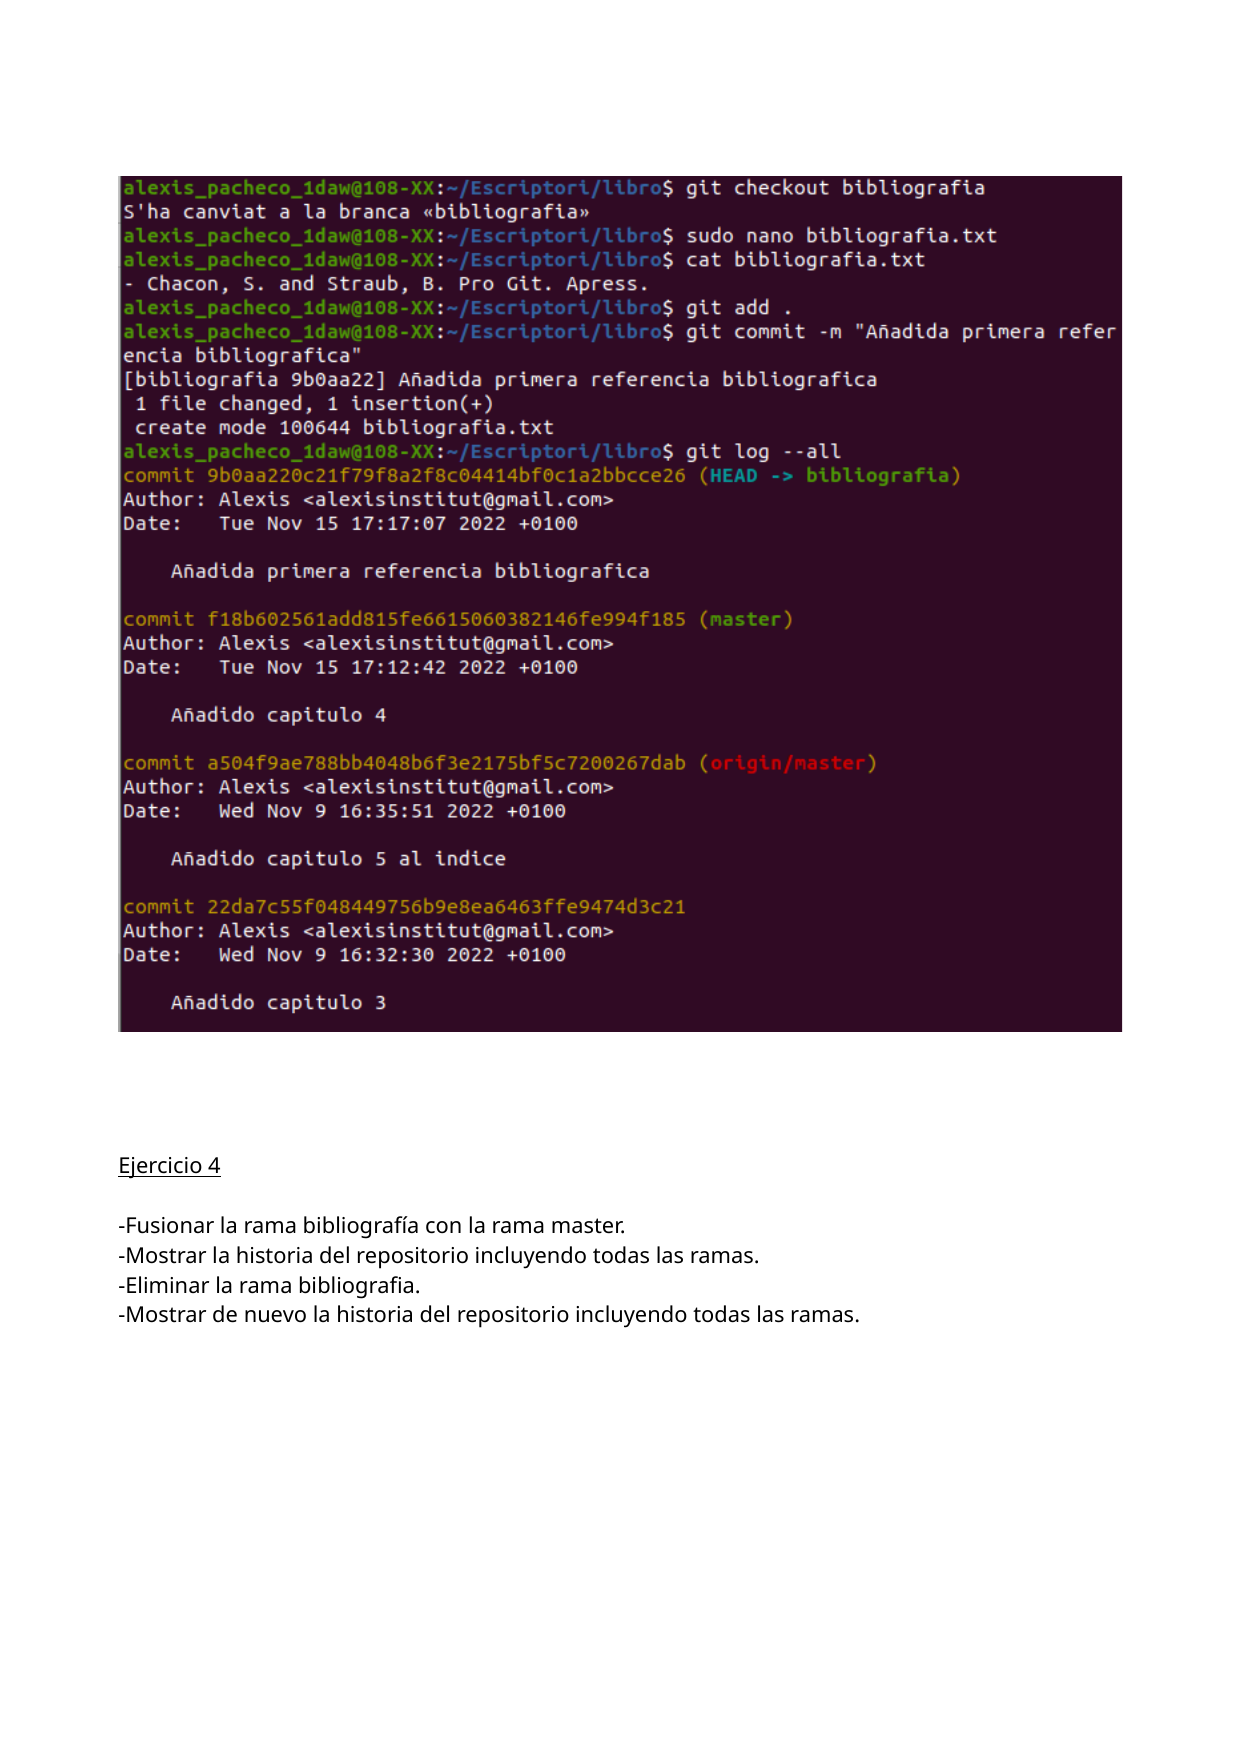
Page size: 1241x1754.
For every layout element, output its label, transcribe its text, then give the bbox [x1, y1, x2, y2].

text Ejercicio 4 [118, 1151, 1122, 1180]
picture [118, 176, 1123, 1032]
text -Mostrar la historia del repositorio incluyendo todas las ramas. [118, 1240, 1122, 1270]
text -Mostrar de nuevo la historia del repositorio incluyendo todas las ramas. [118, 1299, 1122, 1329]
text -Eliminar la rama bibliografia. [118, 1270, 1122, 1299]
text -Fusionar la rama bibliografía con la rama master. [118, 1210, 1122, 1240]
